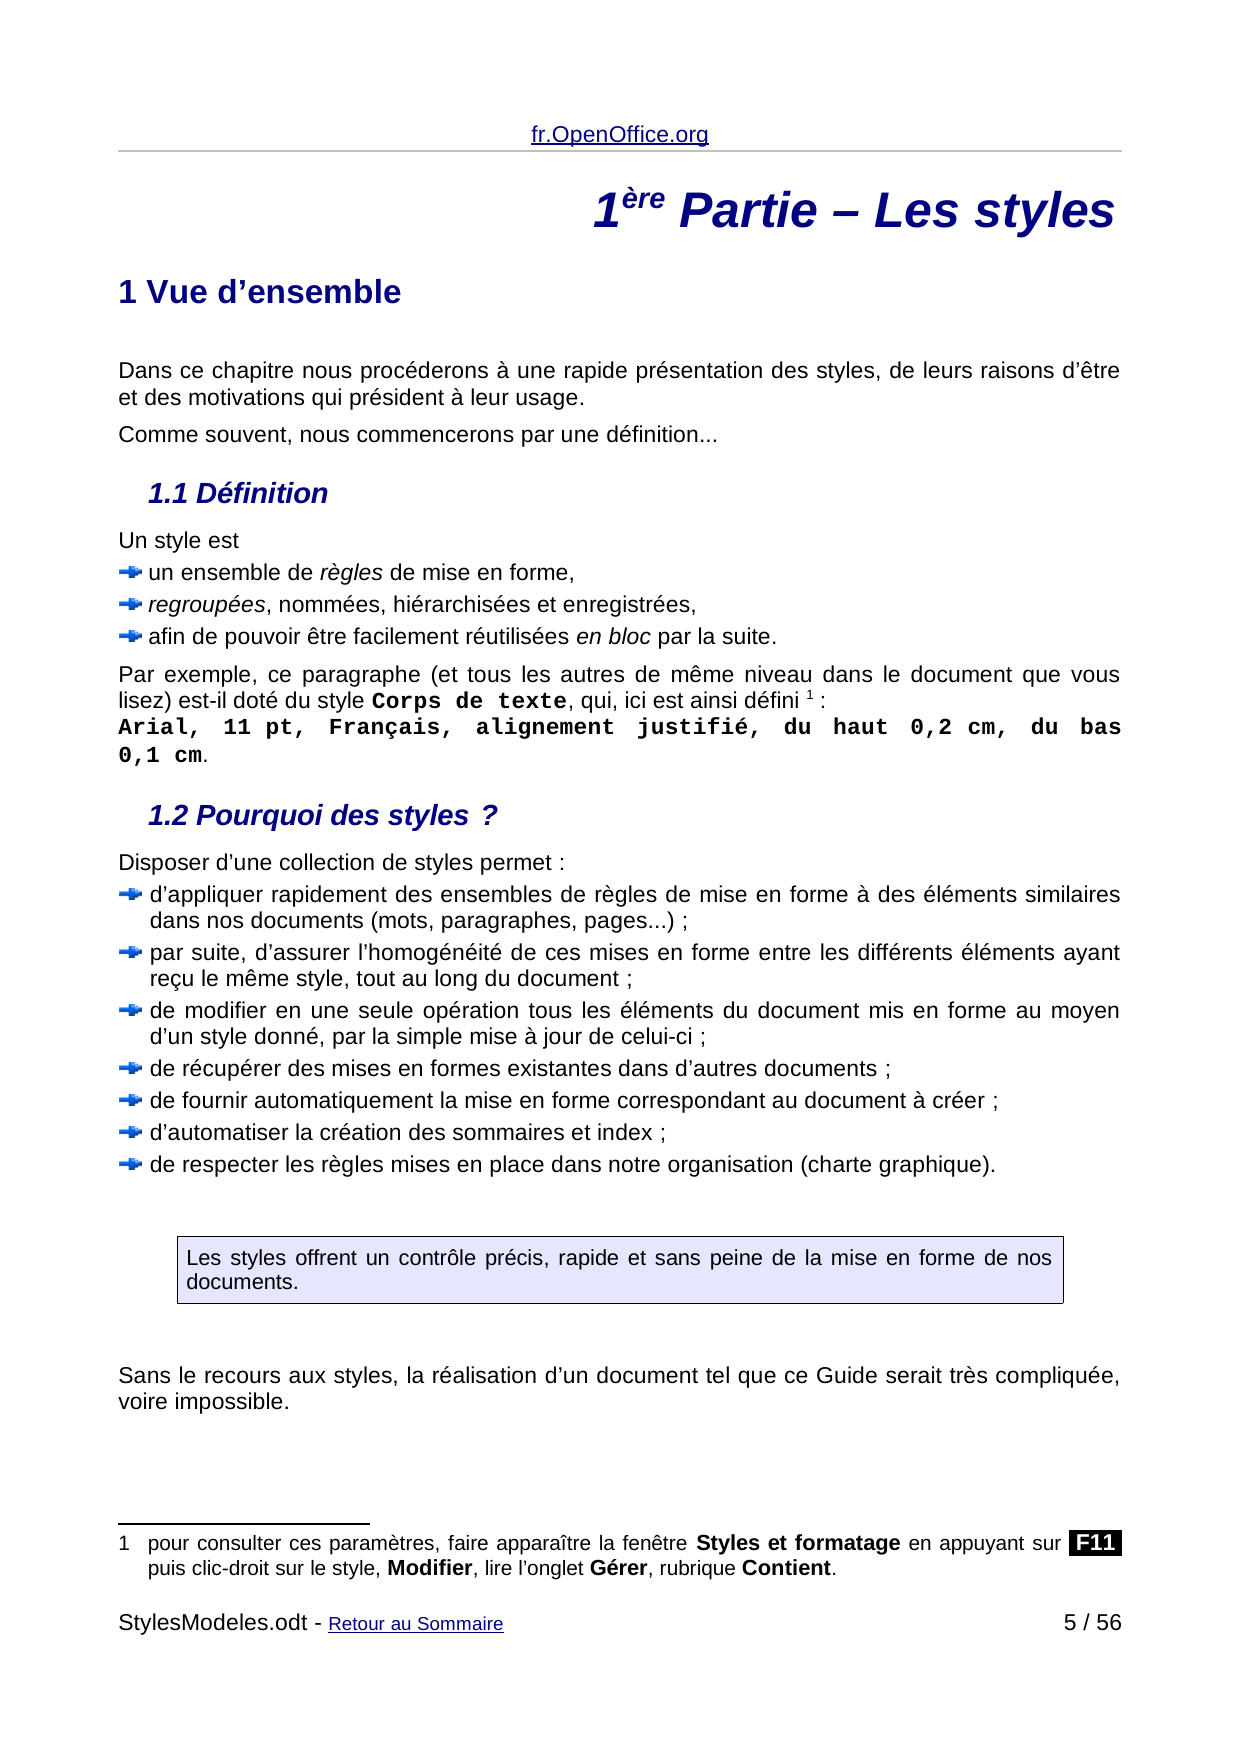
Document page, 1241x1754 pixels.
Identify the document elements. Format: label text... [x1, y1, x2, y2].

subtitle Vue d’ensemble [118, 273, 1122, 311]
picture [119, 1126, 142, 1138]
list de respecter les règles mises en place dans notre organisation (charte graphique). [118, 1151, 1122, 1177]
picture [119, 1094, 142, 1106]
list de fournir automatiquement la mise en forme correspondant au document à créer ; [118, 1087, 1122, 1113]
list d’appliquer rapidement des ensembles de règles de mise en forme à des éléments similaires dans nos documents (mots, paragraphes, pages...) ; [118, 881, 1122, 933]
text Dans ce chapitre nous procéderons à une rapide présentation des styles, de leurs raisons d’être et des motivations qui président à leur usage. [118, 358, 1122, 410]
list un ensemble de règles de mise en forme, [118, 559, 1122, 585]
list afin de pouvoir être facilement réutilisées en bloc par la suite. [118, 623, 1122, 649]
text Par exemple, ce paragraphe (et tous les autres de même niveau dans le document que vous lisez) est-il doté du style Corps de texte, qui, ici est ainsi défini : Arial, 11 pt, Français, alignement justifié, du haut 0,2 cm, du bas 0,1 cm. [118, 661, 1122, 769]
text Disposer d’une collection de styles permet : [118, 849, 1122, 875]
list de modifier en une seule opération tous les éléments du document mis en forme au moyen d’un style donné, par la simple mise à jour de celui-ci ; [118, 997, 1122, 1049]
list regroupées, nommées, hiérarchisées et enregistrées, [118, 591, 1122, 617]
subtitle Pourquoi des styles ? [148, 799, 1122, 831]
subtitle Définition [148, 477, 1122, 510]
text Comme souvent, nous commencerons par une définition... [118, 422, 1122, 448]
picture [119, 630, 142, 642]
text Les styles offrent un contrôle précis, rapide et sans peine de la mise en forme de nos documents. [178, 1237, 1063, 1303]
picture [119, 946, 142, 958]
picture [119, 888, 142, 900]
picture [119, 1062, 142, 1074]
picture [119, 1004, 142, 1016]
text Sans le recours aux styles, la réalisation d’un document tel que ce Guide serait très compliquée, voire impossible. [118, 1362, 1122, 1414]
text pour consulter ces paramètres, faire apparaître la fenêtre Styles et formatage en appuyant sur F11 puis clic-droit sur le style, Modifier, lire l’onglet Gérer, rubrique Contient. [118, 1530, 1122, 1580]
list d’automatiser la création des sommaires et index ; [118, 1119, 1122, 1145]
picture [119, 566, 142, 578]
picture [119, 1158, 142, 1170]
text Un style est [118, 527, 1122, 553]
subtitle 1ère Partie – Les styles [118, 182, 1122, 238]
list de récupérer des mises en formes existantes dans d’autres documents ; [118, 1055, 1122, 1081]
picture [119, 598, 142, 610]
list par suite, d’assurer l’homogénéité de ces mises en forme entre les différents éléments ayant reçu le même style, tout au long du document ; [118, 939, 1122, 991]
